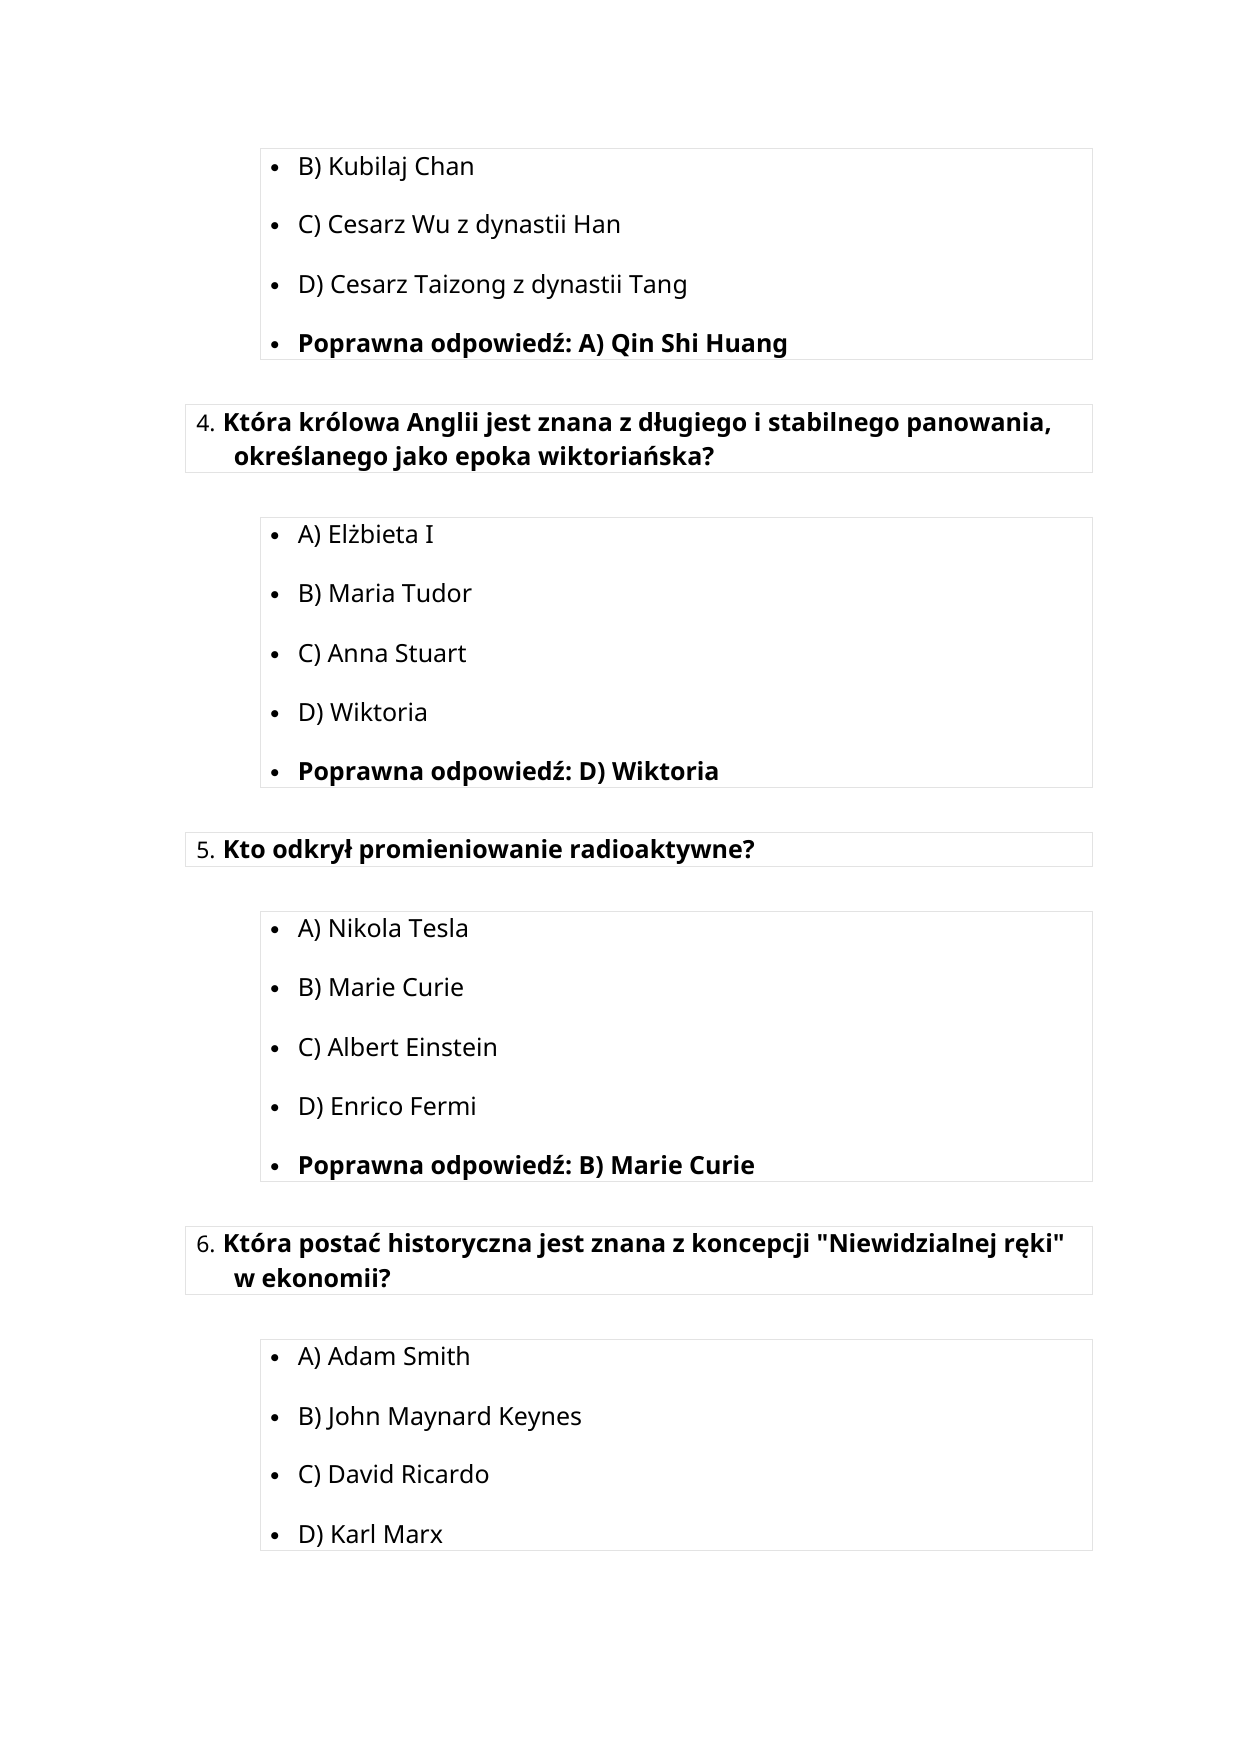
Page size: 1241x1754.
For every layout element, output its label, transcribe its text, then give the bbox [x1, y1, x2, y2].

list D) Enrico Fermi [261, 1088, 1092, 1122]
list Która postać historyczna jest znana z koncepcji "Niewidzialnej ręki" w ekonomii? [186, 1227, 1092, 1294]
list C) Anna Stuart [261, 635, 1092, 669]
list A) Adam Smith [261, 1340, 1092, 1373]
list C) David Ricardo [261, 1457, 1092, 1491]
list Poprawna odpowiedź: B) Marie Curie [261, 1147, 1092, 1181]
list A) Nikola Tesla [261, 912, 1092, 945]
list D) Karl Marx [261, 1516, 1092, 1550]
list Poprawna odpowiedź: D) Wiktoria [261, 753, 1092, 787]
list C) Cesarz Wu z dynastii Han [261, 207, 1092, 241]
list B) Marie Curie [261, 969, 1092, 1004]
list B) Maria Tudor [261, 576, 1092, 610]
list Poprawna odpowiedź: A) Qin Shi Huang [261, 325, 1092, 359]
list A) Elżbieta I [261, 518, 1092, 551]
list B) Kubilaj Chan [261, 149, 1092, 182]
list D) Cesarz Taizong z dynastii Tang [261, 266, 1092, 300]
list Kto odkrył promieniowanie radioaktywne? [186, 833, 1092, 866]
list Która królowa Anglii jest znana z długiego i stabilnego panowania, określanego jako epoka wiktoriańska? [186, 405, 1092, 472]
list D) Wiktoria [261, 694, 1092, 728]
list B) John Maynard Keynes [261, 1398, 1092, 1432]
list C) Albert Einstein [261, 1029, 1092, 1063]
